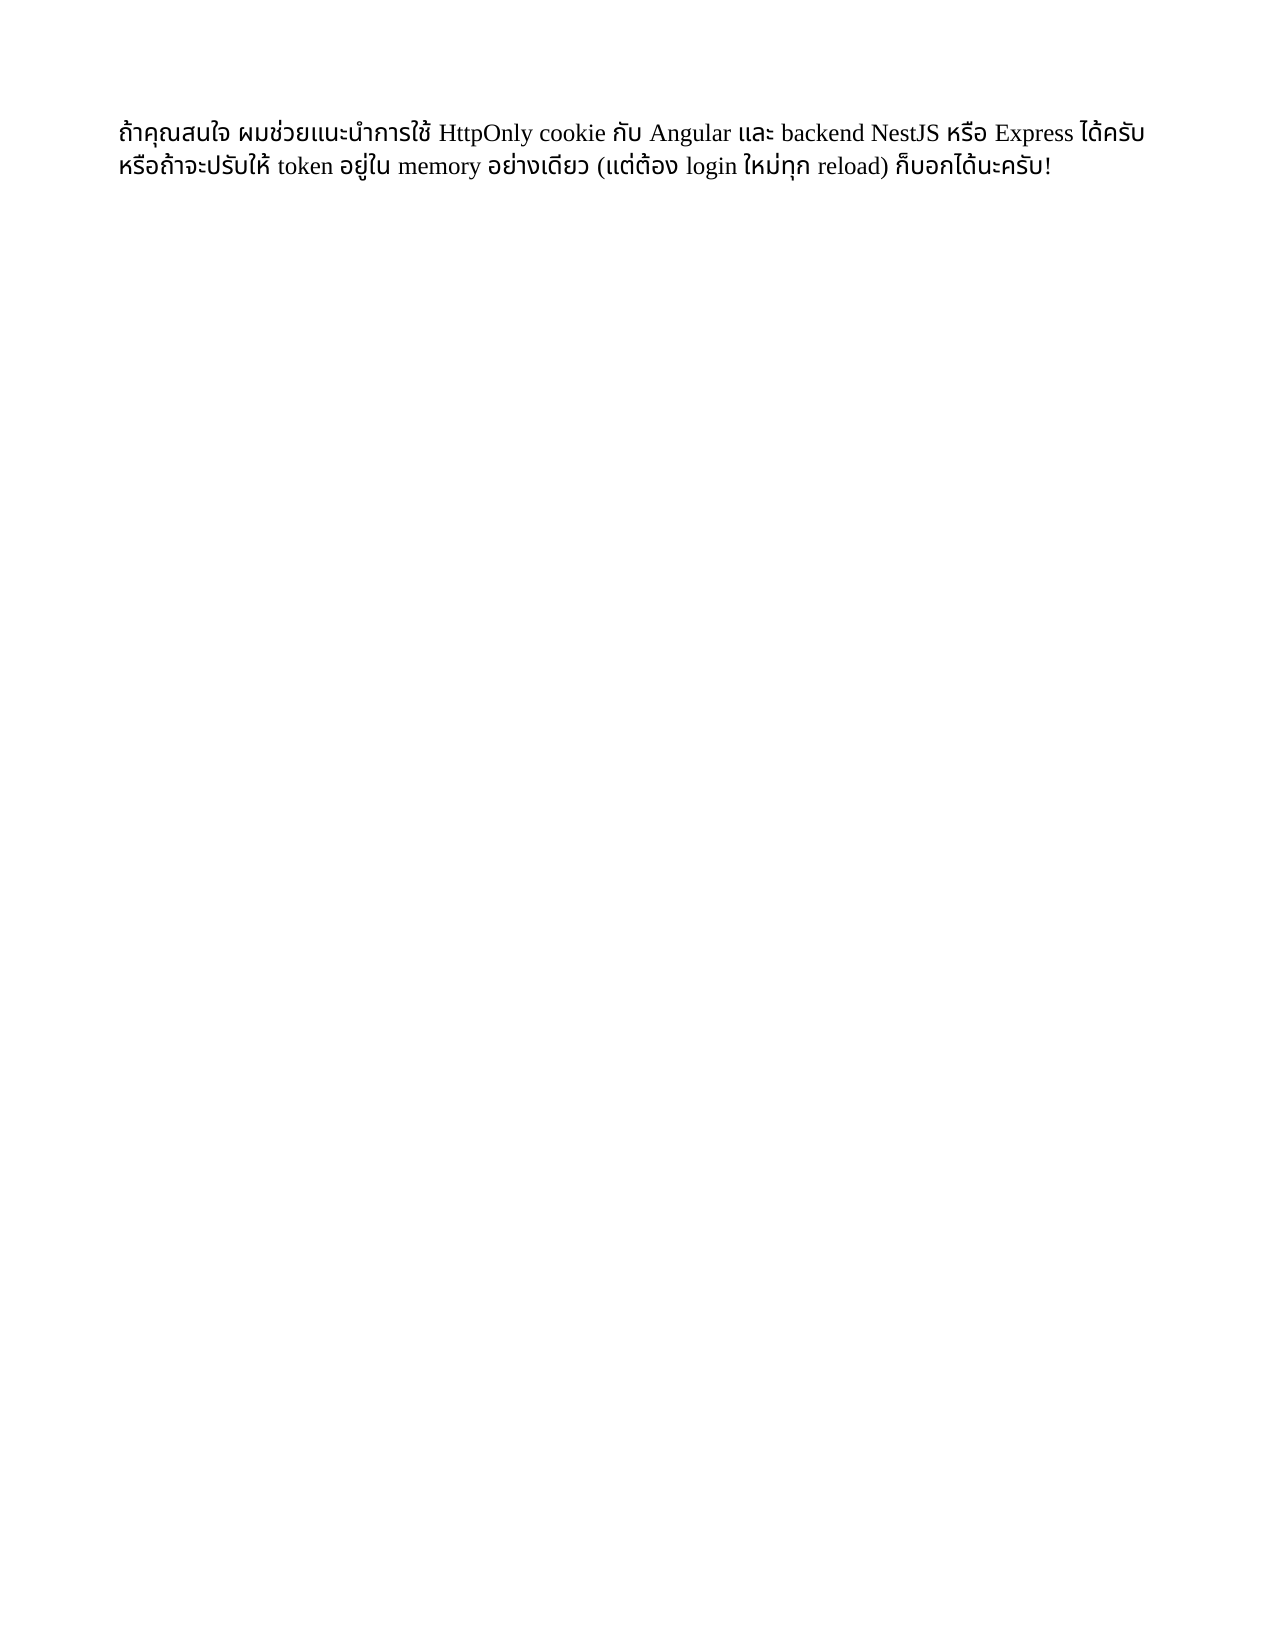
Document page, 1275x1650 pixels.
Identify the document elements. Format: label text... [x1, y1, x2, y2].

text ถ้าคุณสนใจ ผมช่วยแนะนำการใช้ HttpOnly cookie กับ Angular และ backend NestJS หรือ Express ได้ครับ หรือถ้าจะปรับให้ token อยู่ใน memory อย่างเดียว (แต่ต้อง login ใหม่ทุก reload) ก็บอกได้นะครับ! [118, 118, 1157, 180]
